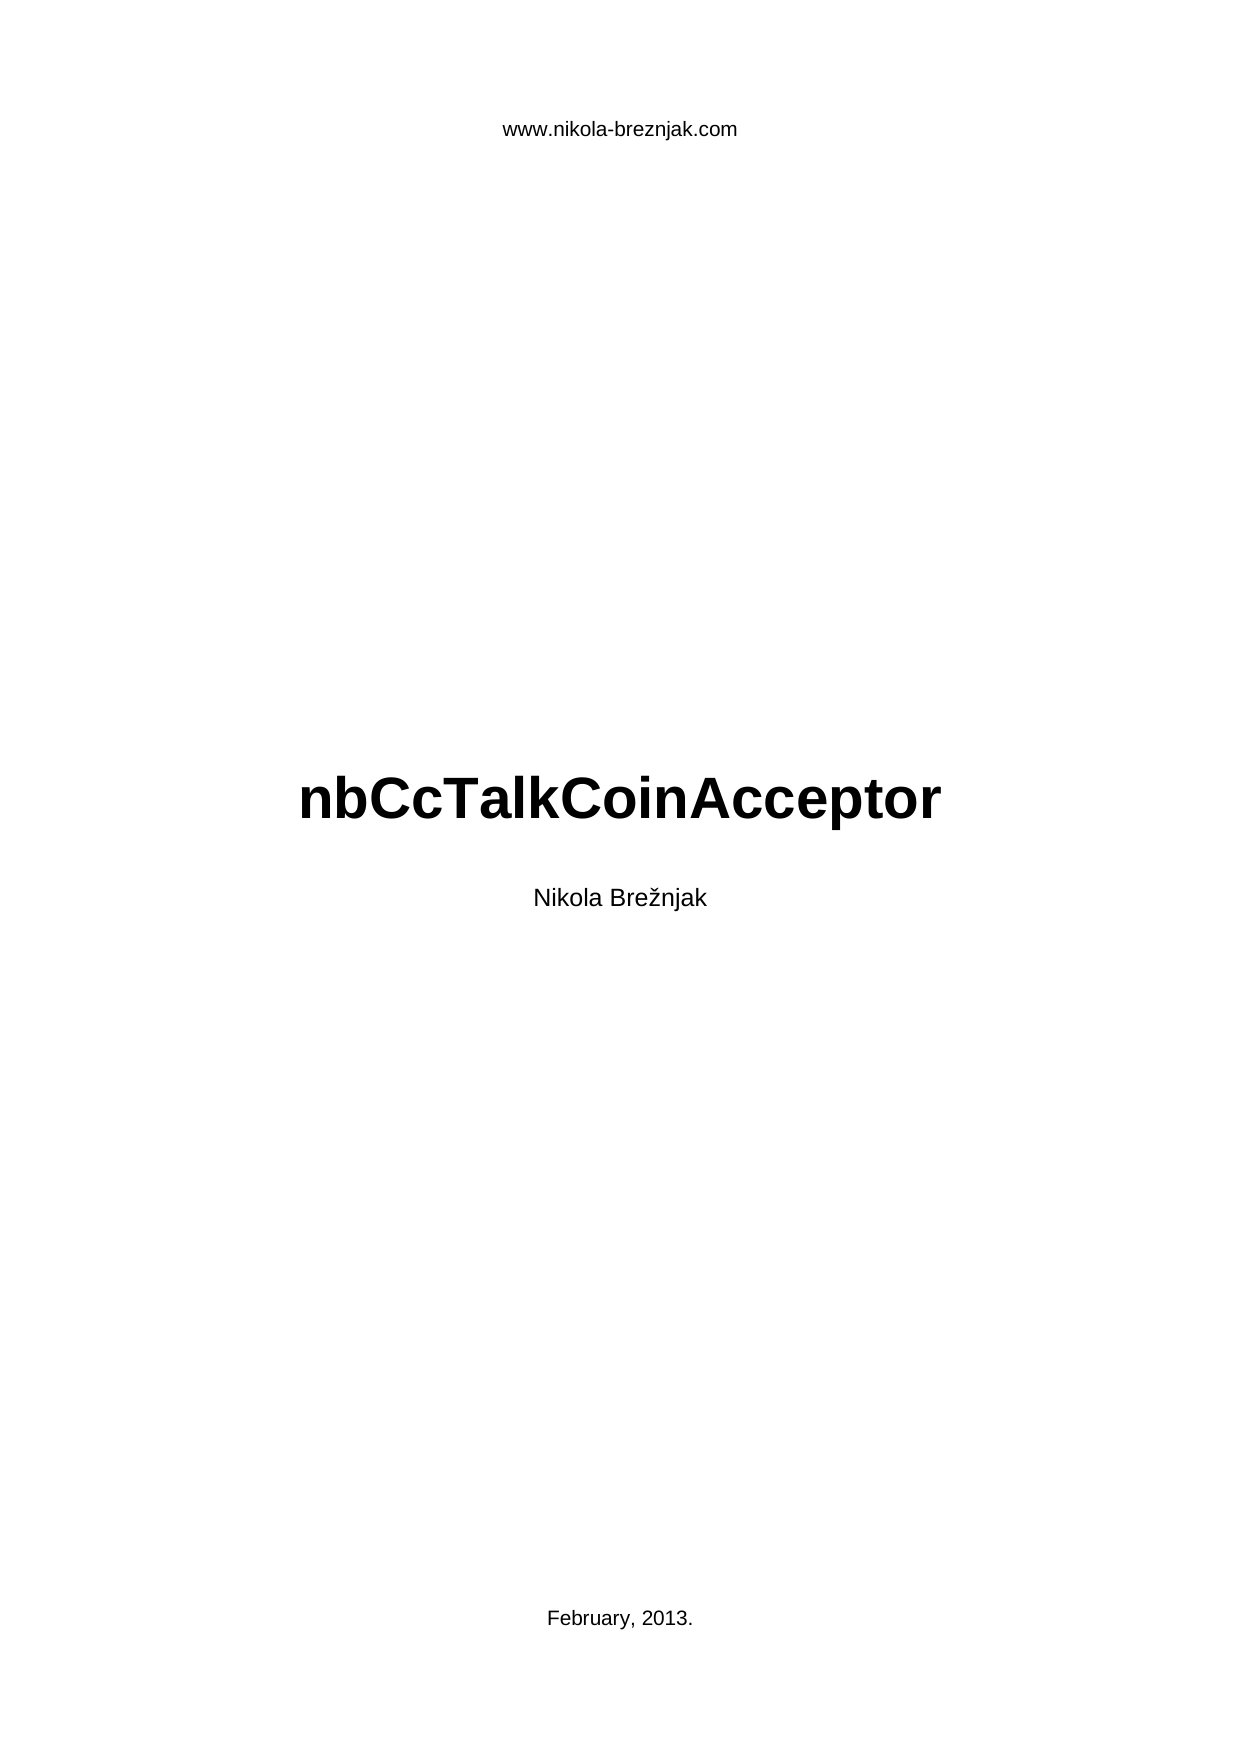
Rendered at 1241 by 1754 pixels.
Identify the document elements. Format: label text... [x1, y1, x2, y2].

text nbCcTalkCoinAcceptor [118, 766, 1122, 831]
text Nikola Brežnjak [118, 884, 1122, 912]
